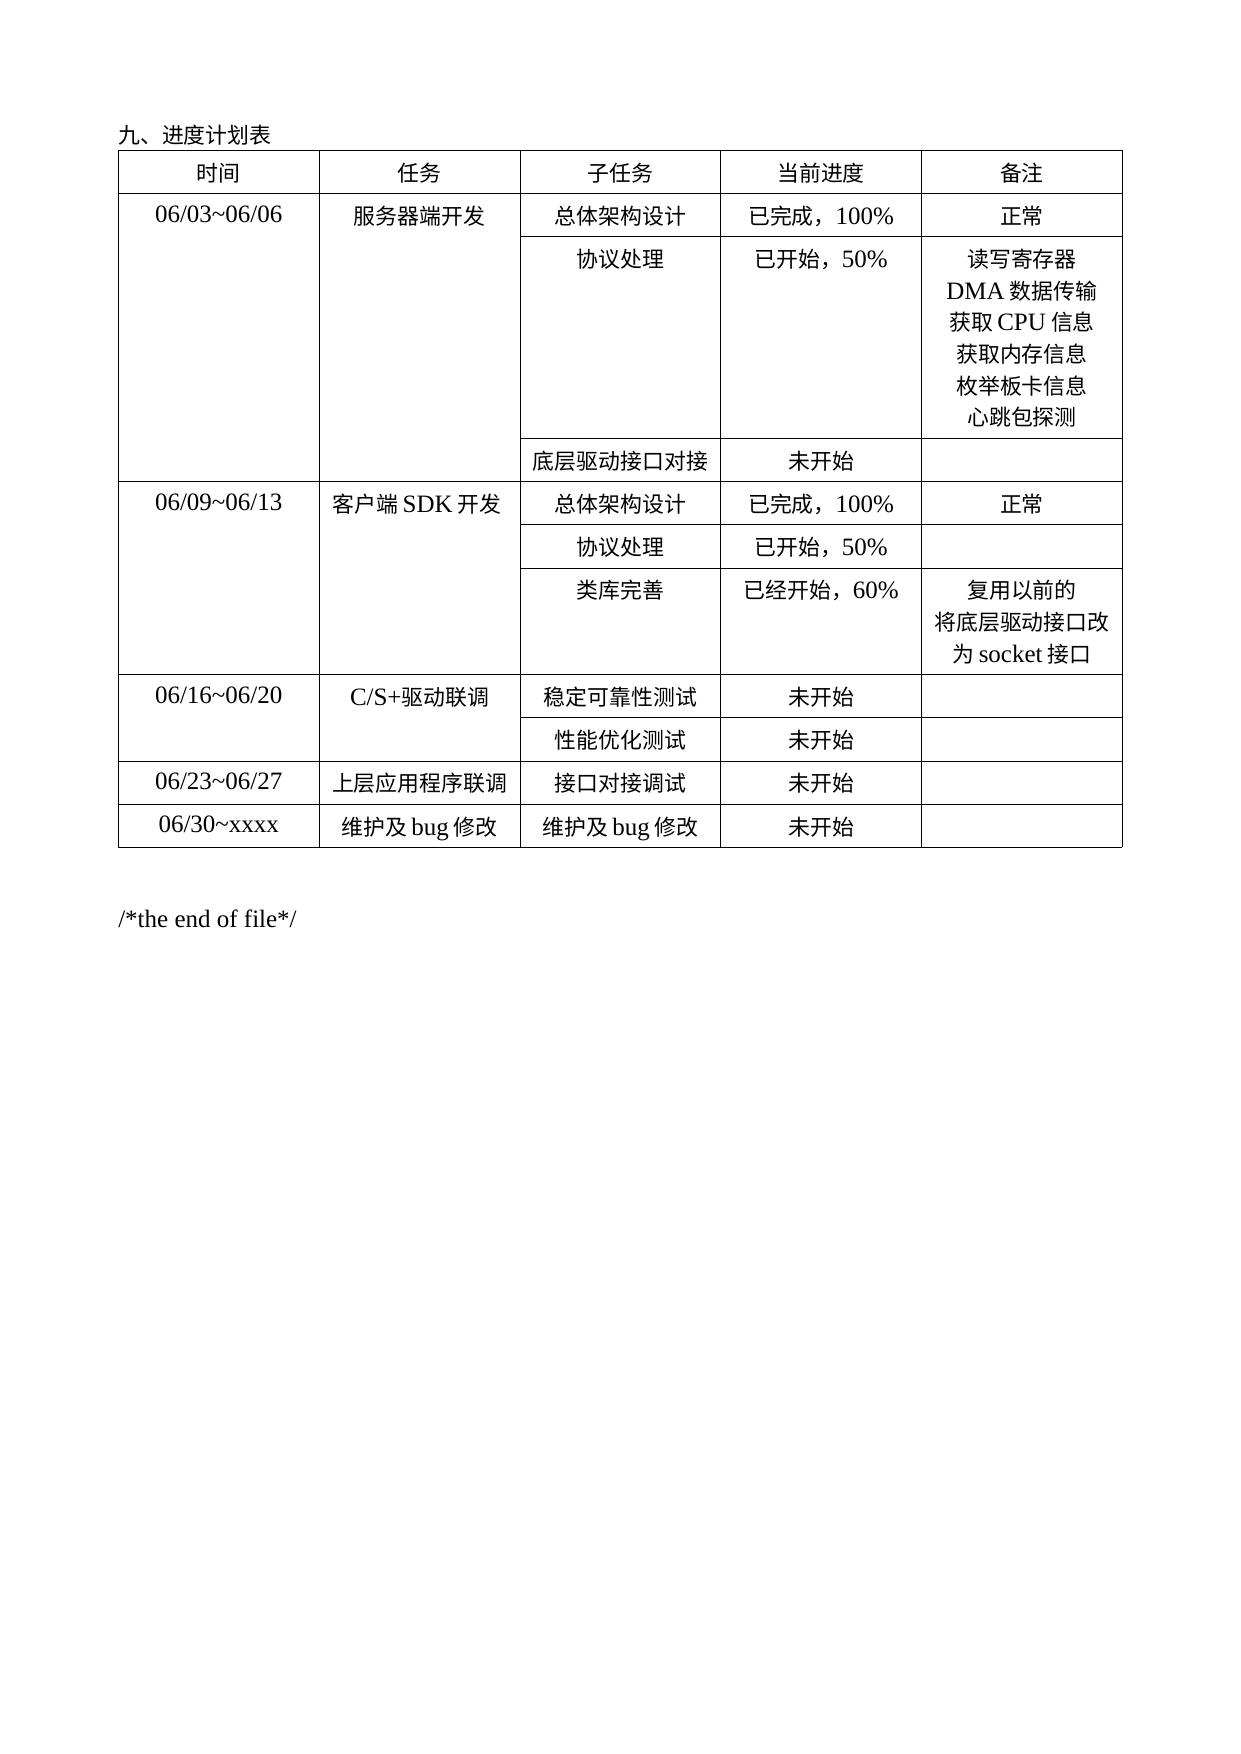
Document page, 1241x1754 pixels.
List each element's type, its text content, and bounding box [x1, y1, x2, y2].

table_cell [922, 805, 1122, 847]
table_cell 总体架构设计 [521, 194, 720, 236]
table_cell 协议处理 [521, 525, 720, 567]
table_cell 已开始，50% [721, 525, 921, 567]
table_cell 客户端SDK开发 [320, 482, 520, 674]
table_header 备注 [922, 151, 1122, 193]
table_header 子任务 [521, 151, 720, 193]
table_cell 服务器端开发 [320, 194, 520, 481]
table_cell 未开始 [721, 762, 921, 804]
table_cell 未开始 [721, 439, 921, 481]
table_cell [922, 525, 1122, 567]
table_cell 已完成，100% [721, 194, 921, 236]
table_cell [922, 718, 1122, 761]
text /*the end of file*/ [118, 904, 1122, 933]
table_cell 协议处理 [521, 237, 720, 438]
table_cell [922, 762, 1122, 804]
table_cell 未开始 [721, 675, 921, 717]
table_header 任务 [320, 151, 520, 193]
table_cell 未开始 [721, 718, 921, 761]
table_cell 性能优化测试 [521, 718, 720, 761]
table_cell 类库完善 [521, 569, 720, 674]
table_cell 复用以前的 将底层驱动接口改为socket接口 [922, 569, 1122, 674]
table_cell 06/23~06/27 [119, 762, 319, 804]
table_header 时间 [119, 151, 319, 193]
table_cell 总体架构设计 [521, 482, 720, 524]
table_cell 正常 [922, 194, 1122, 236]
table_cell [922, 439, 1122, 481]
table_cell 未开始 [721, 805, 921, 847]
table_cell [922, 675, 1122, 717]
table_cell 读写寄存器 DMA数据传输 获取CPU信息 获取内存信息 枚举板卡信息 心跳包探测 [922, 237, 1122, 438]
table_cell 06/09~06/13 [119, 482, 319, 674]
table_cell 已开始，50% [721, 237, 921, 438]
table_cell 底层驱动接口对接 [521, 439, 720, 481]
table_cell 06/30~xxxx [119, 805, 319, 847]
table_cell 06/03~06/06 [119, 194, 319, 481]
table_cell 维护及bug修改 [521, 805, 720, 847]
table_cell 正常 [922, 482, 1122, 524]
table_cell C/S+驱动联调 [320, 675, 520, 761]
table_cell 上层应用程序联调 [320, 762, 520, 804]
table_cell 06/16~06/20 [119, 675, 319, 761]
text 九、进度计划表 [118, 118, 1122, 150]
table_cell 维护及bug修改 [320, 805, 520, 847]
table_cell 已完成，100% [721, 482, 921, 524]
table_header 当前进度 [721, 151, 921, 193]
table_cell 已经开始，60% [721, 569, 921, 674]
table_cell 稳定可靠性测试 [521, 675, 720, 717]
table_cell 接口对接调试 [521, 762, 720, 804]
